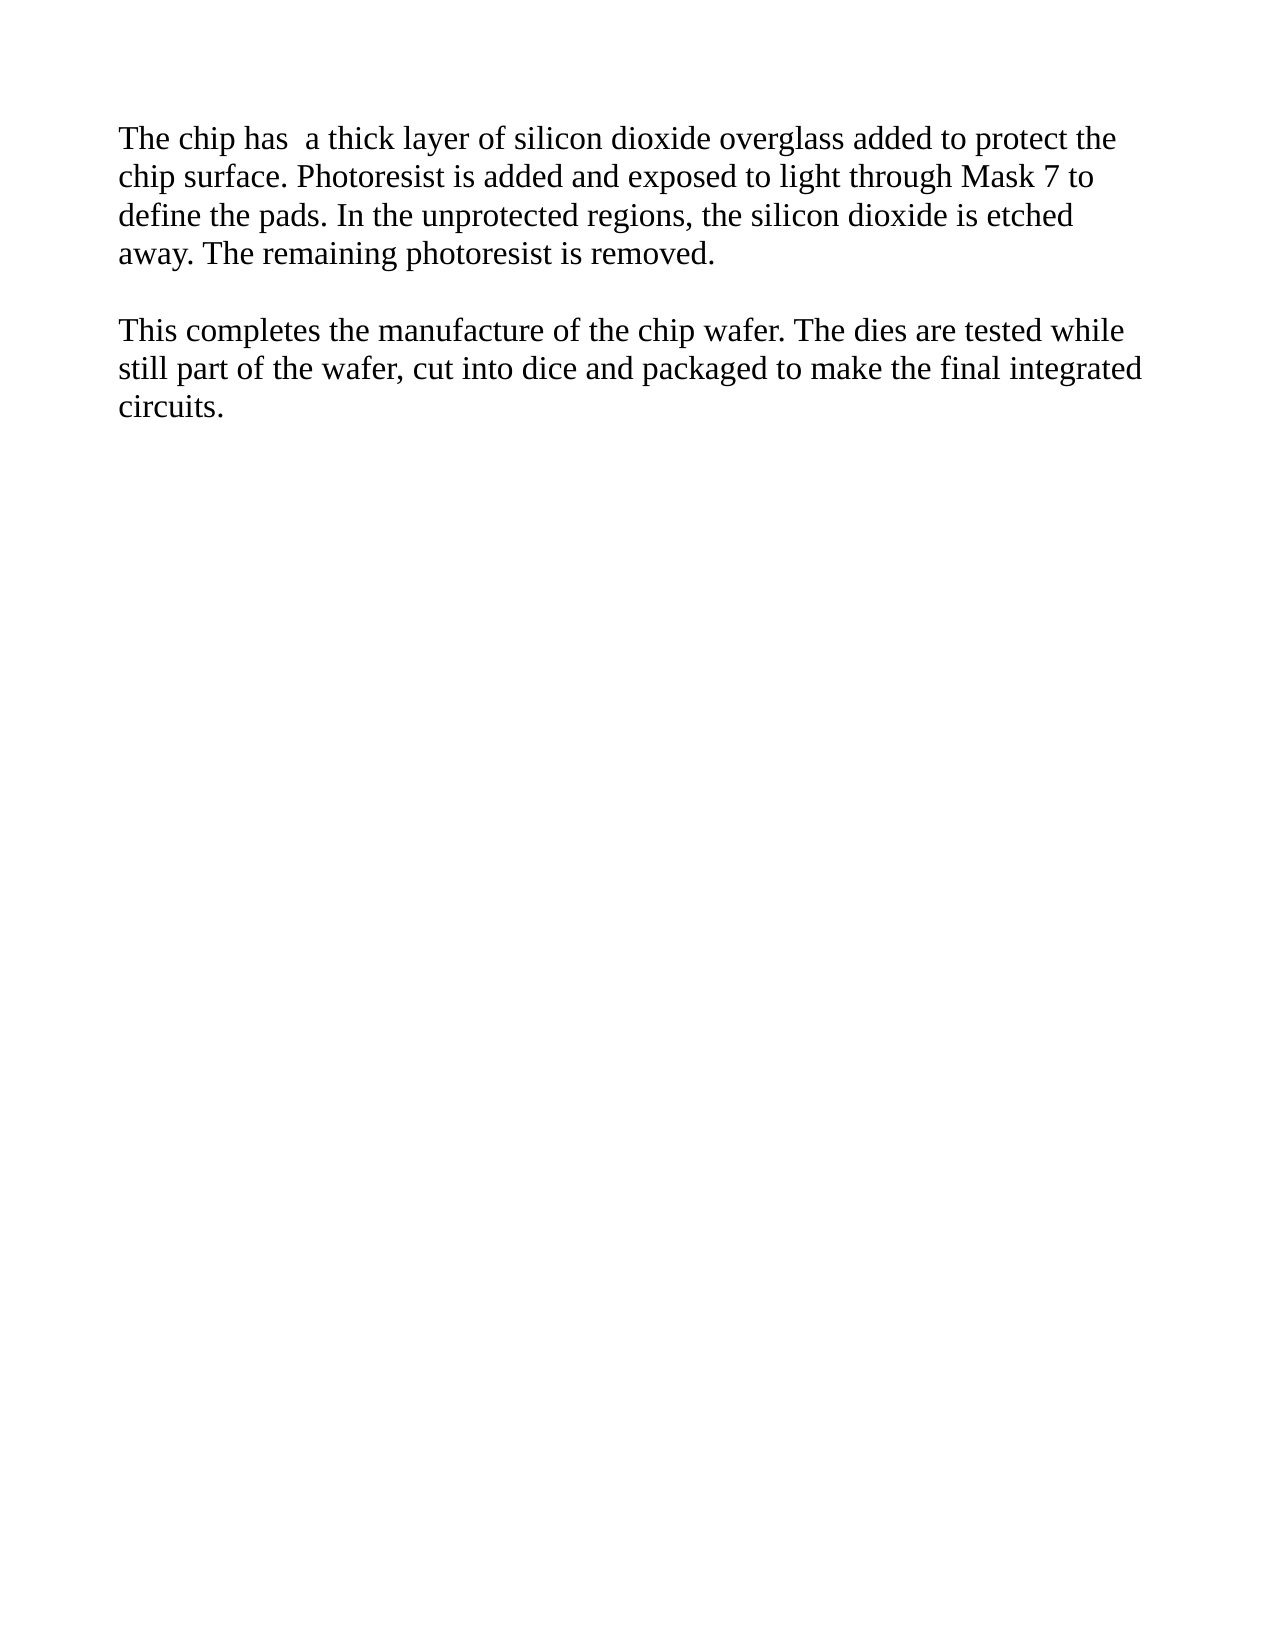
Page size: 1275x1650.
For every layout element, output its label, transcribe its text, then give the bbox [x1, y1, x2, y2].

text The chip has a thick layer of silicon dioxide overglass added to protect the chip surface. Photoresist is added and exposed to light through Mask 7 to define the pads. In the unprotected regions, the silicon dioxide is etched away. The remaining photoresist is removed. [118, 118, 1157, 271]
text This completes the manufacture of the chip wafer. The dies are tested while still part of the wafer, cut into dice and packaged to make the final integrated circuits. [118, 310, 1157, 425]
